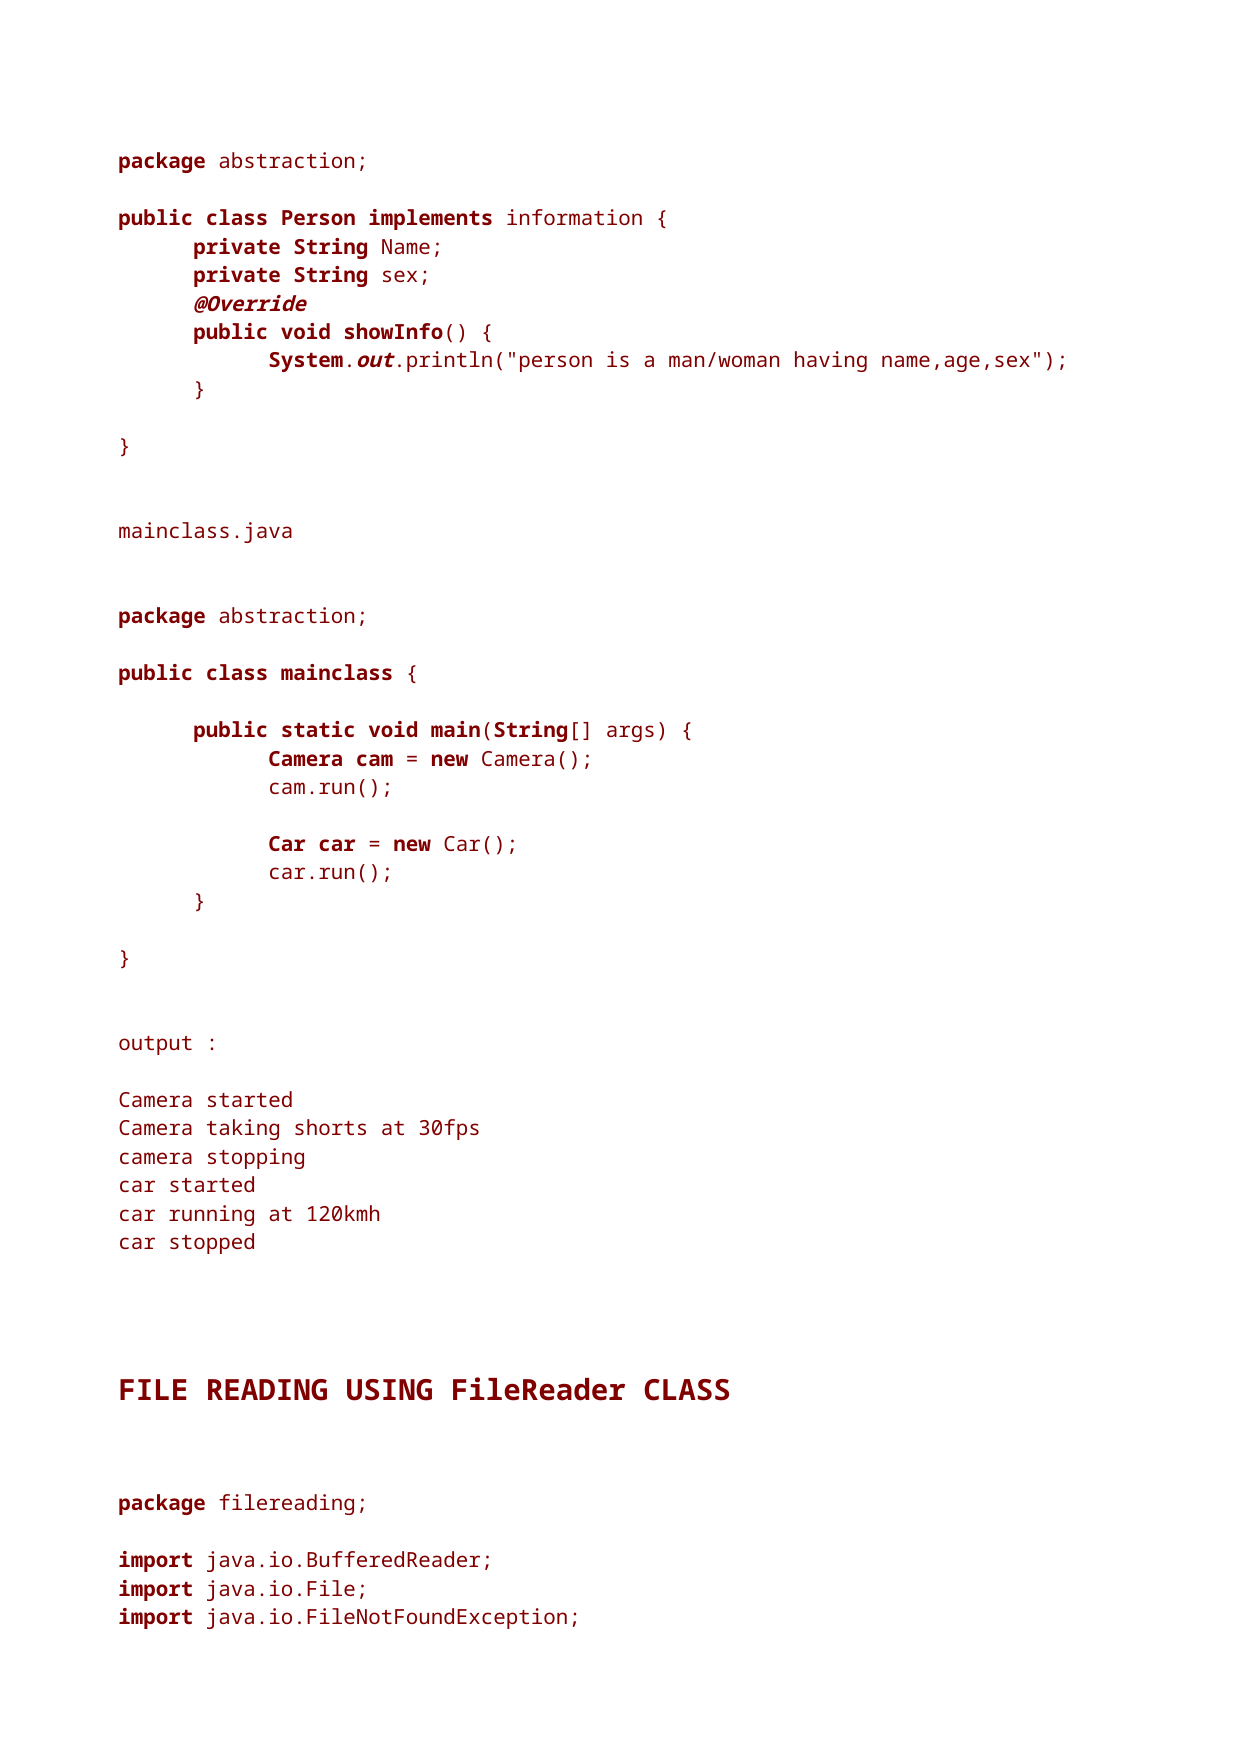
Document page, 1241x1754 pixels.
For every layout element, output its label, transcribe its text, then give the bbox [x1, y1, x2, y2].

text public class mainclass { [118, 658, 1122, 687]
text car started [118, 1170, 1122, 1199]
text FILE READING USING FileReader CLASS [118, 1369, 1122, 1409]
text public void showInfo() { [118, 317, 1122, 346]
text @Override [118, 289, 1122, 317]
text Camera taking shorts at 30fps [118, 1113, 1122, 1142]
text } [118, 943, 1122, 971]
text package abstraction; [118, 602, 1122, 630]
text output : [118, 1028, 1122, 1057]
text } [118, 886, 1122, 914]
text import java.io.File; [118, 1574, 1122, 1602]
text public static void main(String[] args) { [118, 715, 1122, 744]
text private String sex; [118, 260, 1122, 289]
text package filereading; [118, 1488, 1122, 1517]
text System.out.println("person is a man/woman having name,age,sex"); [118, 346, 1122, 374]
text package abstraction; [118, 147, 1122, 175]
text cam.run(); [118, 772, 1122, 801]
text car stopped [118, 1227, 1122, 1256]
text car.run(); [118, 857, 1122, 886]
text private String Name; [118, 232, 1122, 260]
text Camera started [118, 1085, 1122, 1113]
text car running at 120kmh [118, 1199, 1122, 1227]
text mainclass.java [118, 516, 1122, 545]
text camera stopping [118, 1142, 1122, 1170]
text import java.io.FileNotFoundException; [118, 1602, 1122, 1631]
text } [118, 431, 1122, 459]
text Camera cam = new Camera(); [118, 744, 1122, 772]
text Car car = new Car(); [118, 829, 1122, 857]
text } [118, 374, 1122, 402]
text import java.io.BufferedReader; [118, 1545, 1122, 1574]
text public class Person implements information { [118, 203, 1122, 232]
